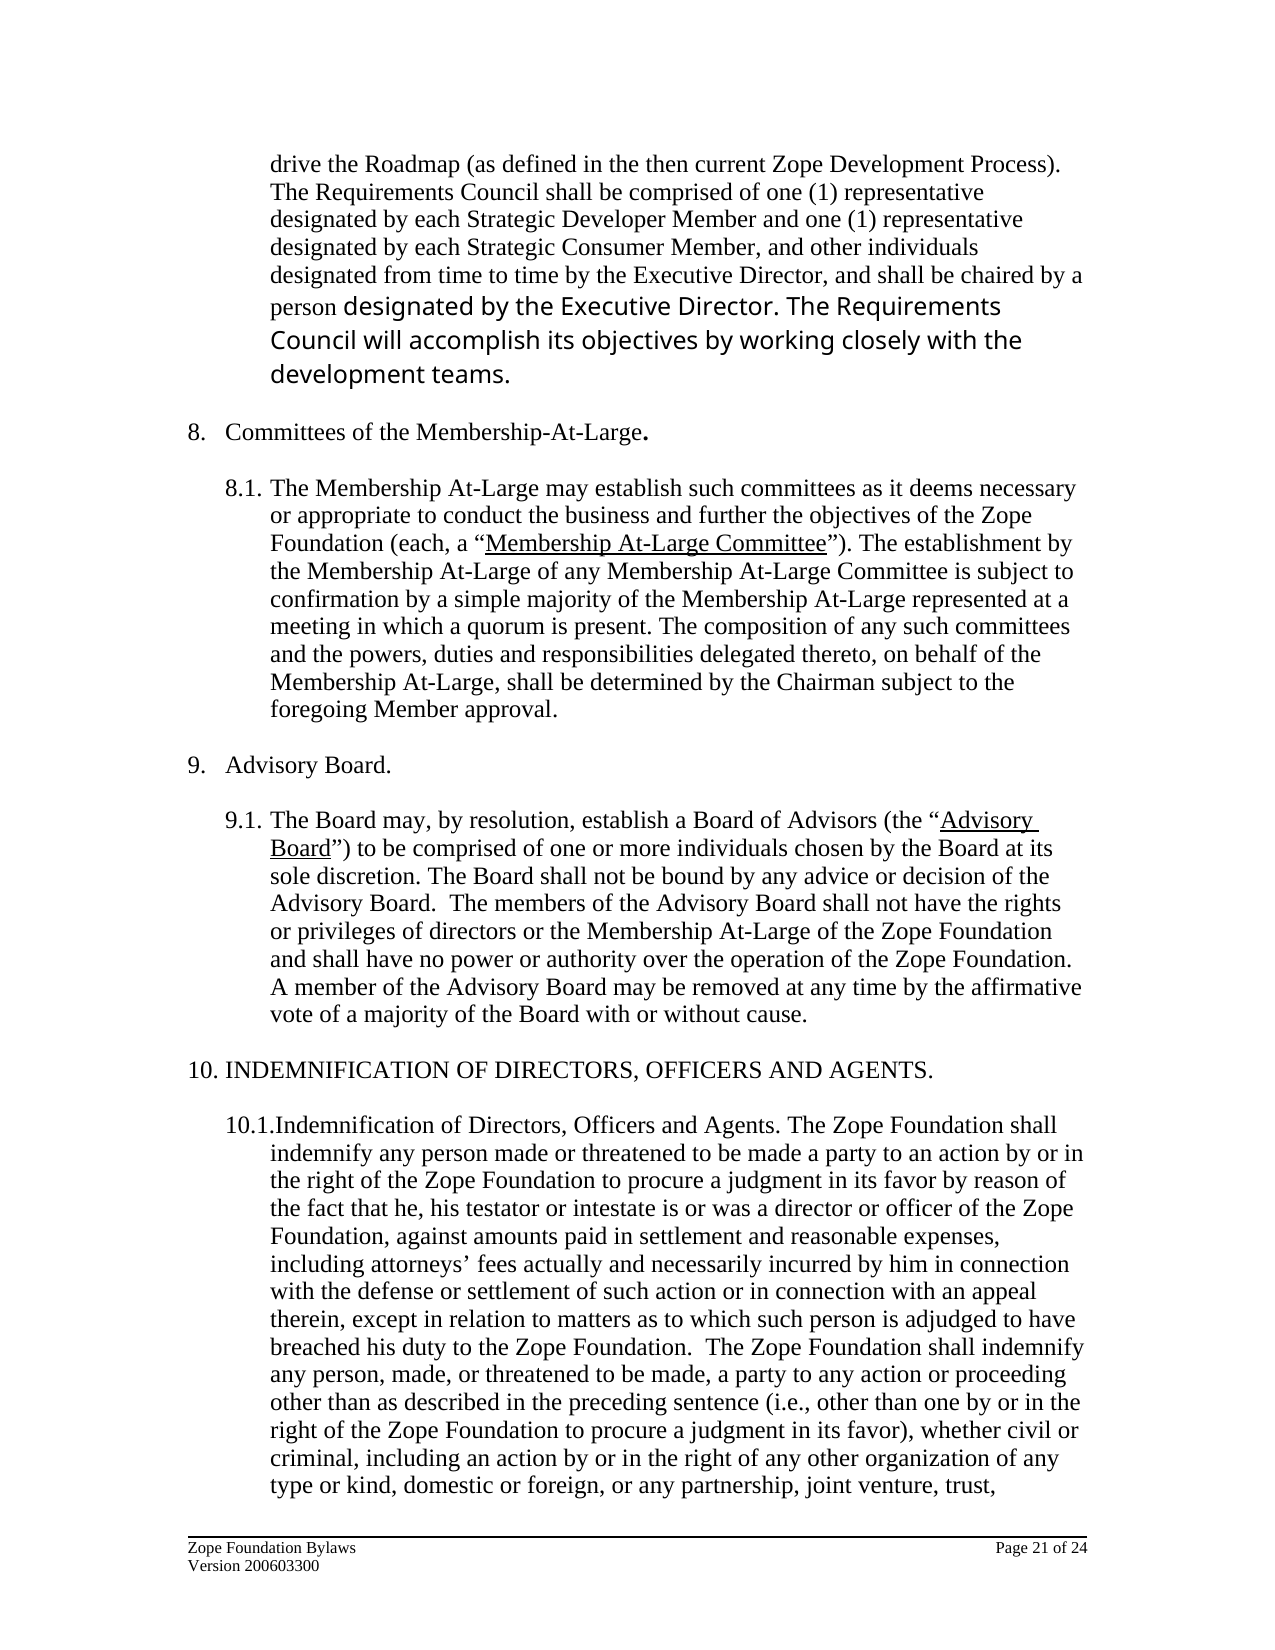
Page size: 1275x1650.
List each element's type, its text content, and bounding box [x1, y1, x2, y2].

list The Membership At-Large may establish such committees as it deems necessary or appropriate to conduct the business and further the objectives of the Zope Foundation (each, a “Membership At-Large Committee”). The establishment by the Membership At-Large of any Membership At-Large Committee is subject to confirmation by a simple majority of the Membership At-Large represented at a meeting in which a quorum is present. The composition of any such committees and the powers, duties and responsibilities delegated thereto, on behalf of the Membership At-Large, shall be determined by the Chairman subject to the foregoing Member approval. [225, 474, 1087, 751]
list The Board may, by resolution, establish a Board of Advisors (the “Advisory Board”) to be comprised of one or more individuals chosen by the Board at its sole discretion. The Board shall not be bound by any advice or decision of the Advisory Board. The members of the Advisory Board shall not have the rights or privileges of directors or the Membership At-Large of the Zope Foundation and shall have no power or authority over the operation of the Zope Foundation. A member of the Advisory Board may be removed at any time by the affirmative vote of a majority of the Board with or without cause. [225, 806, 1087, 1056]
list drive the Roadmap (as defined in the then current Zope Development Process). The Requirements Council shall be comprised of one (1) representative designated by each Strategic Developer Member and one (1) representative designated by each Strategic Consumer Member, and other individuals designated from time to time by the Executive Director, and shall be chaired by a person designated by the Executive Director. The Requirements Council will accomplish its objectives by working closely with the development teams. [225, 150, 1087, 418]
list Committees of the Membership-At-Large. [187, 418, 1087, 474]
list Indemnification of Directors, Officers and Agents. The Zope Foundation shall indemnify any person made or threatened to be made a party to an action by or in the right of the Zope Foundation to procure a judgment in its favor by reason of the fact that he, his testator or intestate is or was a director or officer of the Zope Foundation, against amounts paid in settlement and reasonable expenses, including attorneys’ fees actually and necessarily incurred by him in connection with the defense or settlement of such action or in connection with an appeal therein, except in relation to matters as to which such person is adjudged to have breached his duty to the Zope Foundation. The Zope Foundation shall indemnify any person, made, or threatened to be made, a party to any action or proceeding other than as described in the preceding sentence (i.e., other than one by or in the right of the Zope Foundation to procure a judgment in its favor), whether civil or criminal, including an action by or in the right of any other organization of any type or kind, domestic or foreign, or any partnership, joint venture, trust, [225, 1111, 1087, 1499]
list INDEMNIFICATION OF DIRECTORS, OFFICERS AND AGENTS. [187, 1056, 1087, 1111]
list Advisory Board. [187, 751, 1087, 806]
